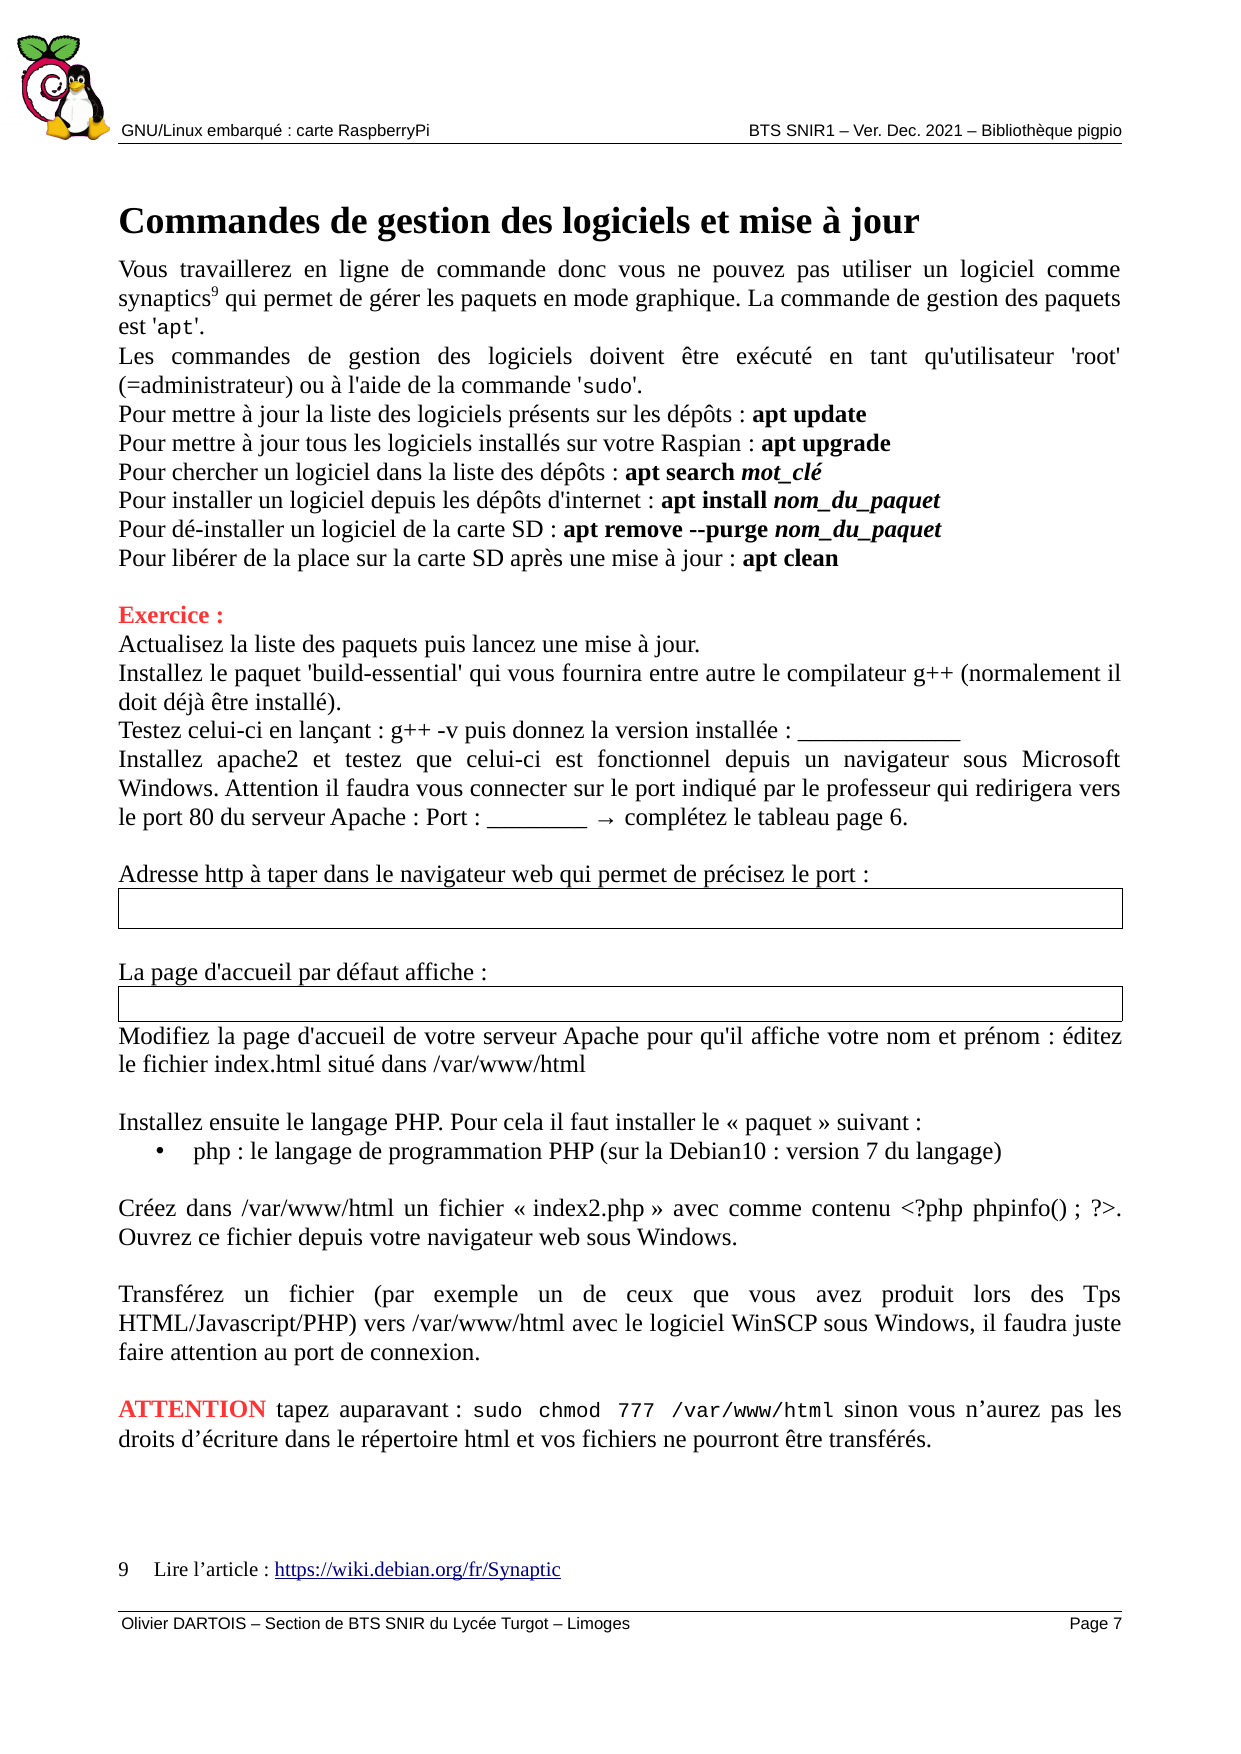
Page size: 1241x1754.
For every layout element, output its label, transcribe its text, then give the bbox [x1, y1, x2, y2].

text La page d'accueil par défaut affiche : [118, 957, 1122, 986]
text Pour libérer de la place sur la carte SD après une mise à jour : apt clean [118, 543, 1122, 572]
text Pour chercher un logiciel dans la liste des dépôts : apt search mot_clé [118, 457, 1122, 486]
text Testez celui-ci en lançant : g++ -v puis donnez la version installée : _____________ [118, 716, 1122, 744]
text Installez ensuite le langage PHP. Pour cela il faut installer le « paquet » suivant : [118, 1107, 1122, 1136]
text ATTENTION tapez auparavant : sudo chmod 777 /var/www/html sinon vous n’aurez pas les droits d’écriture dans le répertoire html et vos fichiers ne pourront être transférés. [118, 1394, 1122, 1453]
text Adresse http à taper dans le navigateur web qui permet de précisez le port : [118, 859, 1122, 888]
subtitle Commandes de gestion des logiciels et mise à jour [118, 198, 1122, 241]
text Transférez un fichier (par exemple un de ceux que vous avez produit lors des Tps HTML/Javascript/PHP) vers /var/www/html avec le logiciel WinSCP sous Windows, il faudra juste faire attention au port de connexion. [118, 1279, 1122, 1366]
text Exercice : [118, 601, 1122, 629]
text Pour mettre à jour la liste des logiciels présents sur les dépôts : apt update [118, 399, 1122, 428]
table_header [119, 889, 1122, 928]
text Lire l’article : https://wiki.debian.org/fr/Synaptic [118, 1557, 1122, 1581]
text Créez dans /var/www/html un fichier « index2.php » avec comme contenu <?php phpinfo() ; ?>. Ouvrez ce fichier depuis votre navigateur web sous Windows. [118, 1193, 1122, 1251]
text Pour installer un logiciel depuis les dépôts d'internet : apt install nom_du_paquet [118, 486, 1122, 514]
text Actualisez la liste des paquets puis lancez une mise à jour. [118, 629, 1122, 658]
text Modifiez la page d'accueil de votre serveur Apache pour qu'il affiche votre nom et prénom : éditez le fichier index.html situé dans /var/www/html [118, 1022, 1122, 1078]
text Installez apache2 et testez que celui-ci est fonctionnel depuis un navigateur sous Microsoft Windows. Attention il faudra vous connecter sur le port indiqué par le professeur qui redirigera vers le port 80 du serveur Apache : Port : ________ → complétez le tableau page 6. [118, 744, 1122, 831]
text Pour dé-installer un logiciel de la carte SD : apt remove --purge nom_du_paquet [118, 514, 1122, 543]
text Les commandes de gestion des logiciels doivent être exécuté en tant qu'utilisateur 'root' (=administrateur) ou à l'aide de la commande 'sudo'. [118, 341, 1122, 399]
list php : le langage de programmation PHP (sur la Debian10 : version 7 du langage) [156, 1136, 1122, 1164]
text Installez le paquet 'build-essential' qui vous fournira entre autre le compilateur g++ (normalement il doit déjà être installé). [118, 658, 1122, 716]
text Vous travaillerez en ligne de commande donc vous ne pouvez pas utiliser un logiciel comme synaptics qui permet de gérer les paquets en mode graphique. La commande de gestion des paquets est 'apt'. [118, 254, 1122, 341]
text Pour mettre à jour tous les logiciels installés sur votre Raspian : apt upgrade [118, 428, 1122, 457]
picture [0, 31, 112, 142]
